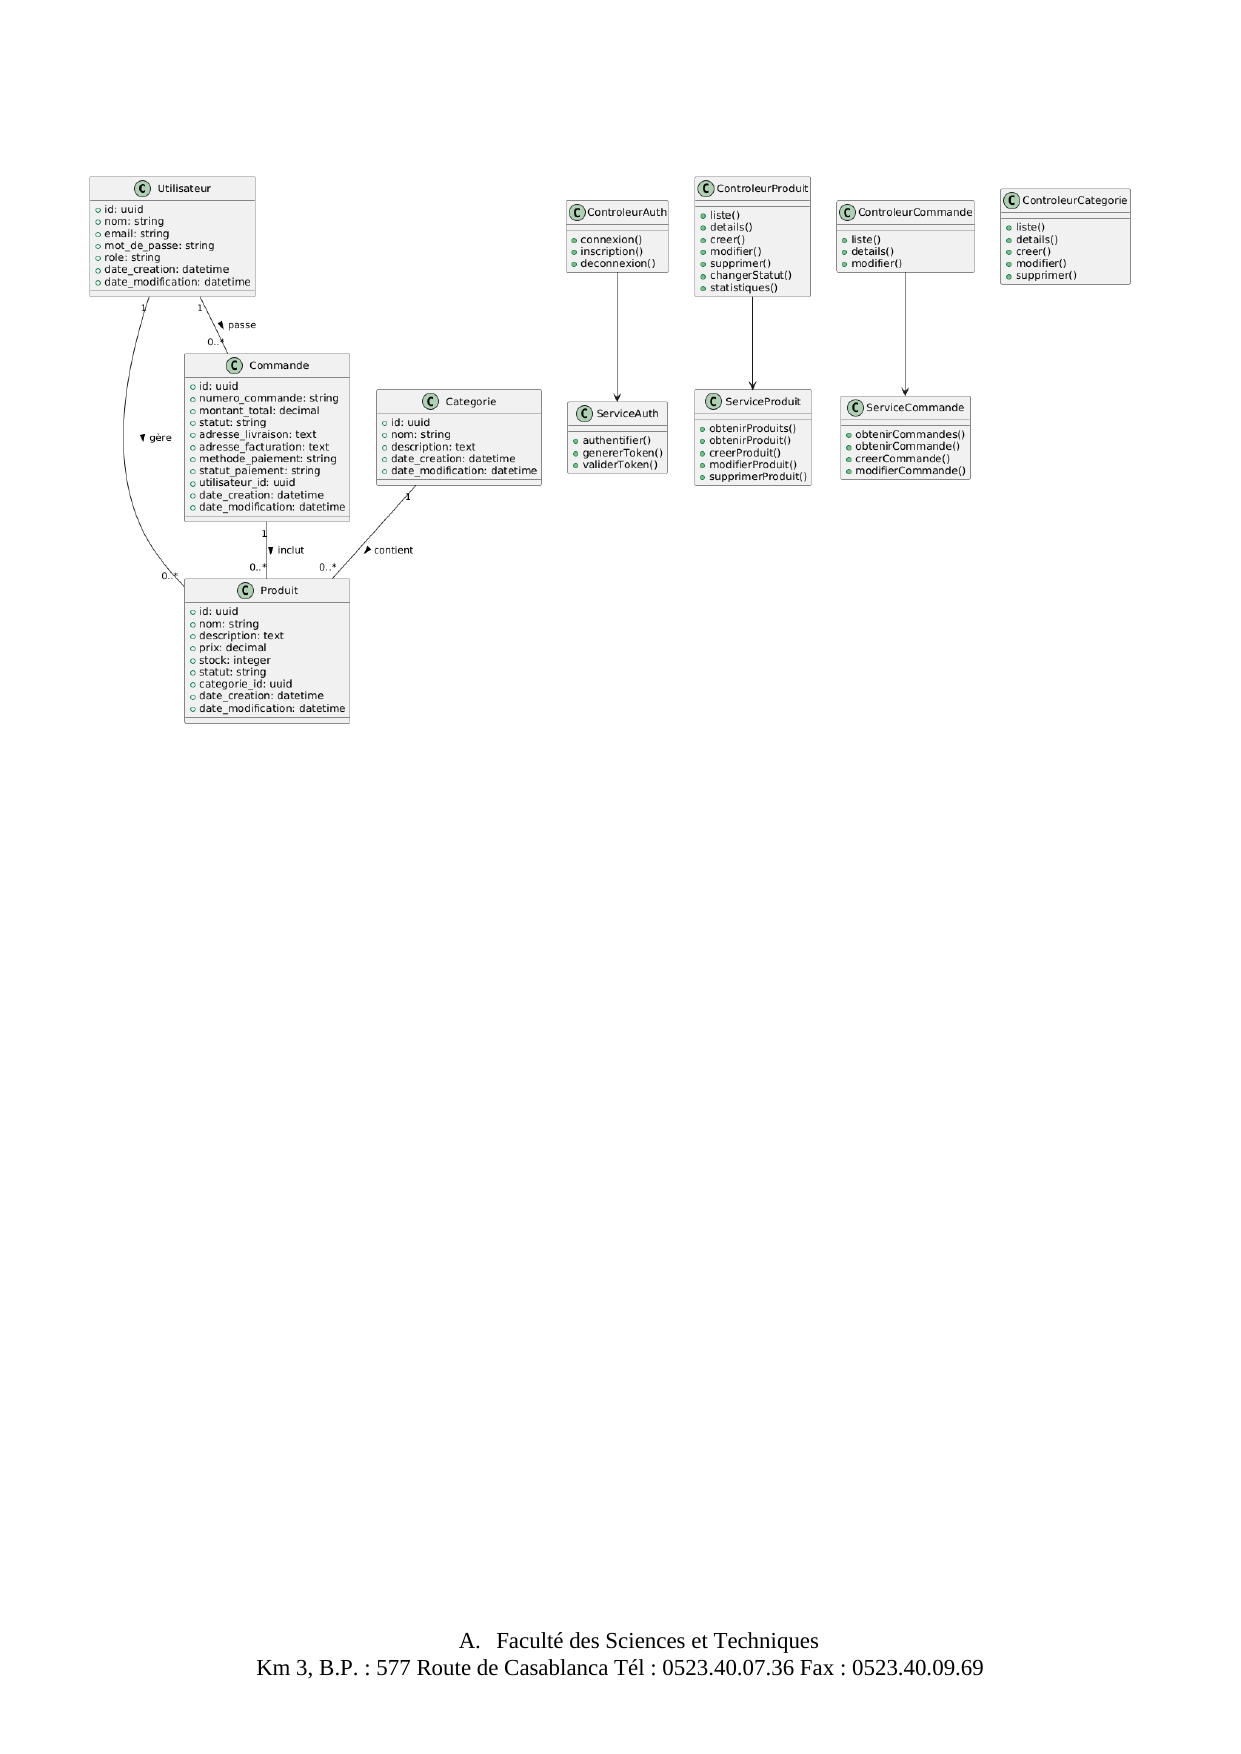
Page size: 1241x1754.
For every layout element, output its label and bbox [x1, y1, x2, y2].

picture [84, 171, 1133, 727]
